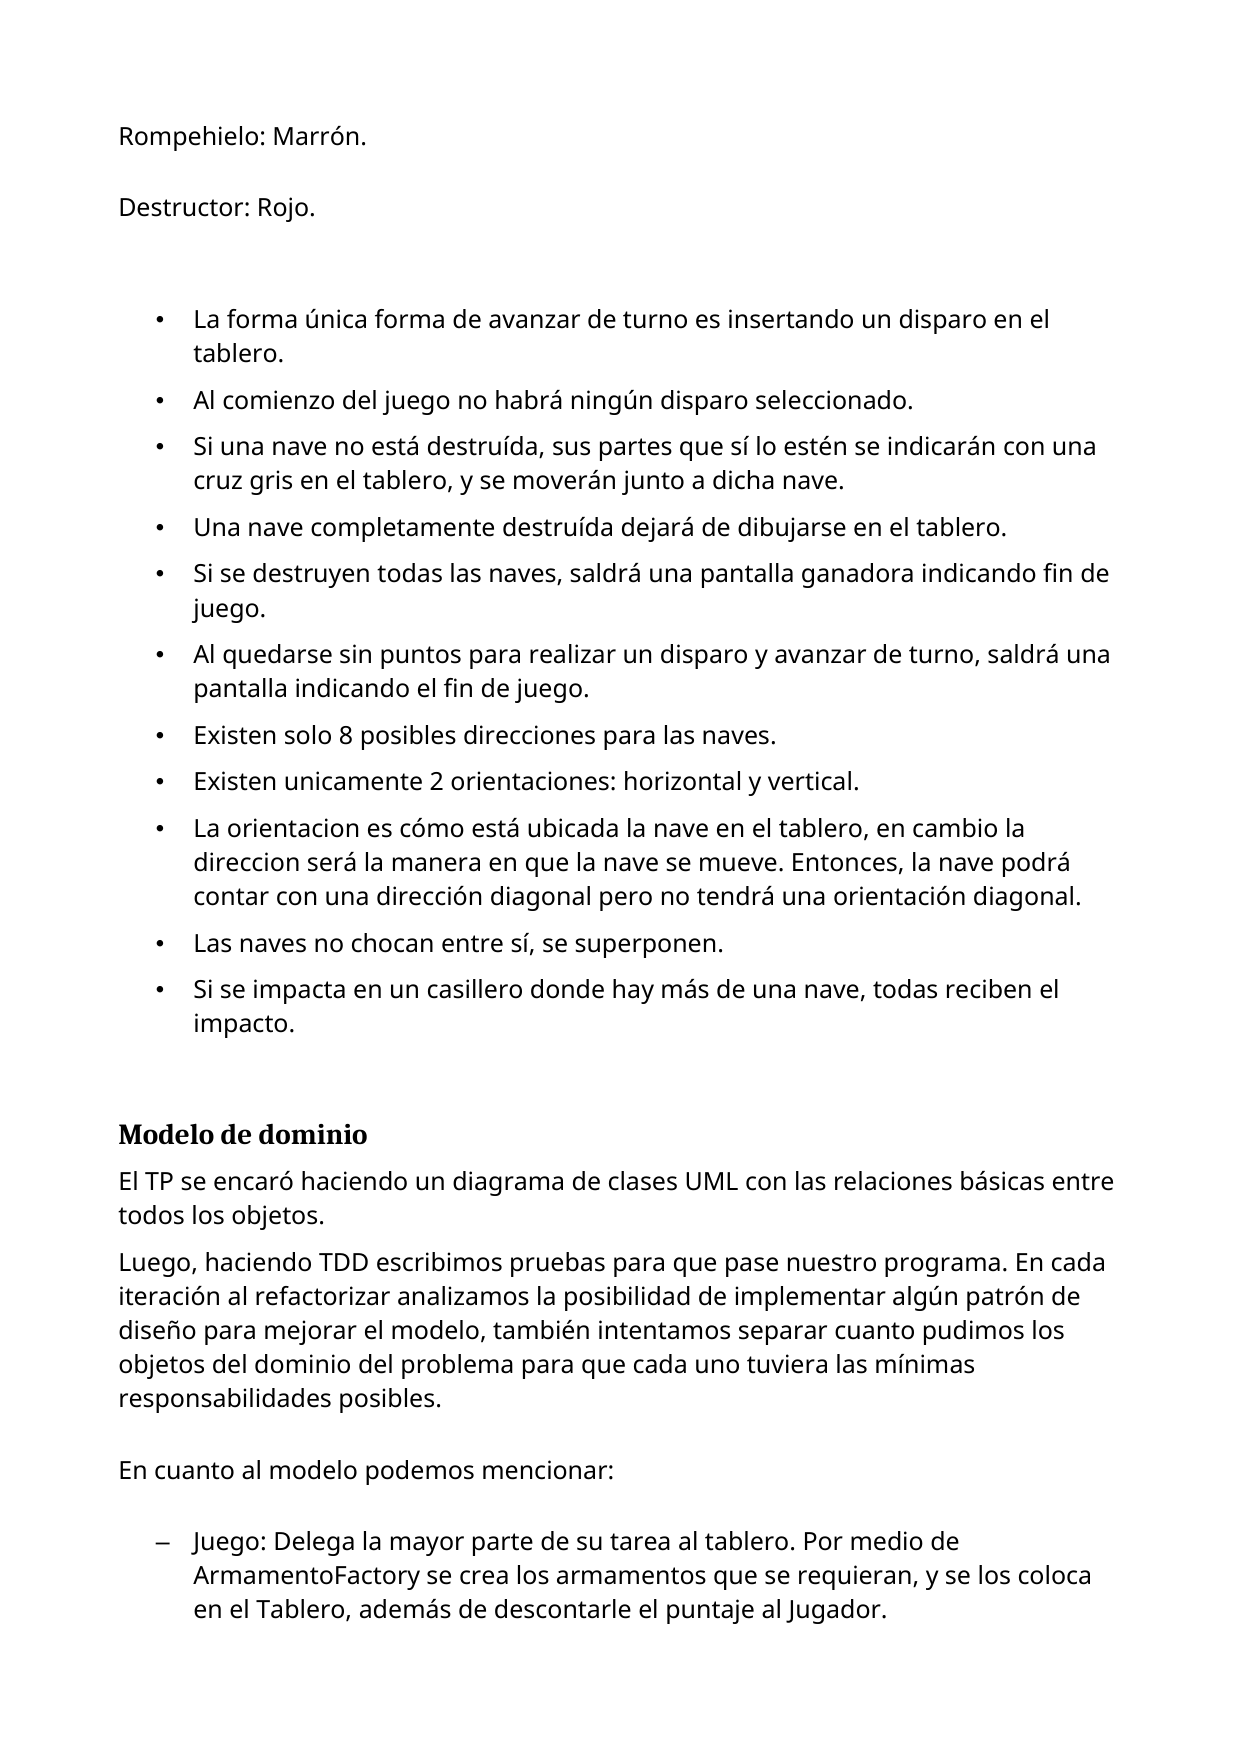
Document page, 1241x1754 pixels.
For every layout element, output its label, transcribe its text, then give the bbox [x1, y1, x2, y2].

text En cuanto al modelo podemos mencionar: [118, 1452, 1122, 1486]
text Rompehielo: Marrón. [118, 118, 1122, 152]
list Si se destruyen todas las naves, saldrá una pantalla ganadora indicando fin de juego. [156, 556, 1122, 624]
text Luego, haciendo TDD escribimos pruebas para que pase nuestro programa. En cada iteración al refactorizar analizamos la posibilidad de implementar algún patrón de diseño para mejorar el modelo, también intentamos separar cuanto pudimos los objetos del dominio del problema para que cada uno tuviera las mínimas responsabilidades posibles. [118, 1244, 1122, 1415]
text Destructor: Rojo. [118, 190, 1122, 224]
list Al comienzo del juego no habrá ningún disparo seleccionado. [156, 382, 1122, 416]
list Existen solo 8 posibles direcciones para las naves. [156, 717, 1122, 751]
list La orientacion es cómo está ubicada la nave en el tablero, en cambio la direccion será la manera en que la nave se mueve. Entonces, la nave podrá contar con una dirección diagonal pero no tendrá una orientación diagonal. [156, 811, 1122, 913]
list La forma única forma de avanzar de turno es insertando un disparo en el tablero. [156, 302, 1122, 370]
list Las naves no chocan entre sí, se superponen. [156, 925, 1122, 959]
text El TP se encaró haciendo un diagrama de clases UML con las relaciones básicas entre todos los objetos. [118, 1164, 1122, 1232]
text Modelo de dominio [118, 1118, 1122, 1151]
list Si se impacta en un casillero donde hay más de una nave, todas reciben el impacto. [156, 972, 1122, 1040]
list Al quedarse sin puntos para realizar un disparo y avanzar de turno, saldrá una pantalla indicando el fin de juego. [156, 637, 1122, 705]
list Existen unicamente 2 orientaciones: horizontal y vertical. [156, 764, 1122, 798]
list Si una nave no está destruída, sus partes que sí lo estén se indicarán con una cruz gris en el tablero, y se moverán junto a dicha nave. [156, 429, 1122, 497]
list Una nave completamente destruída dejará de dibujarse en el tablero. [156, 509, 1122, 544]
list Juego: Delega la mayor parte de su tarea al tablero. Por medio de ArmamentoFactory se crea los armamentos que se requieran, y se los coloca en el Tablero, además de descontarle el puntaje al Jugador. [156, 1524, 1122, 1626]
